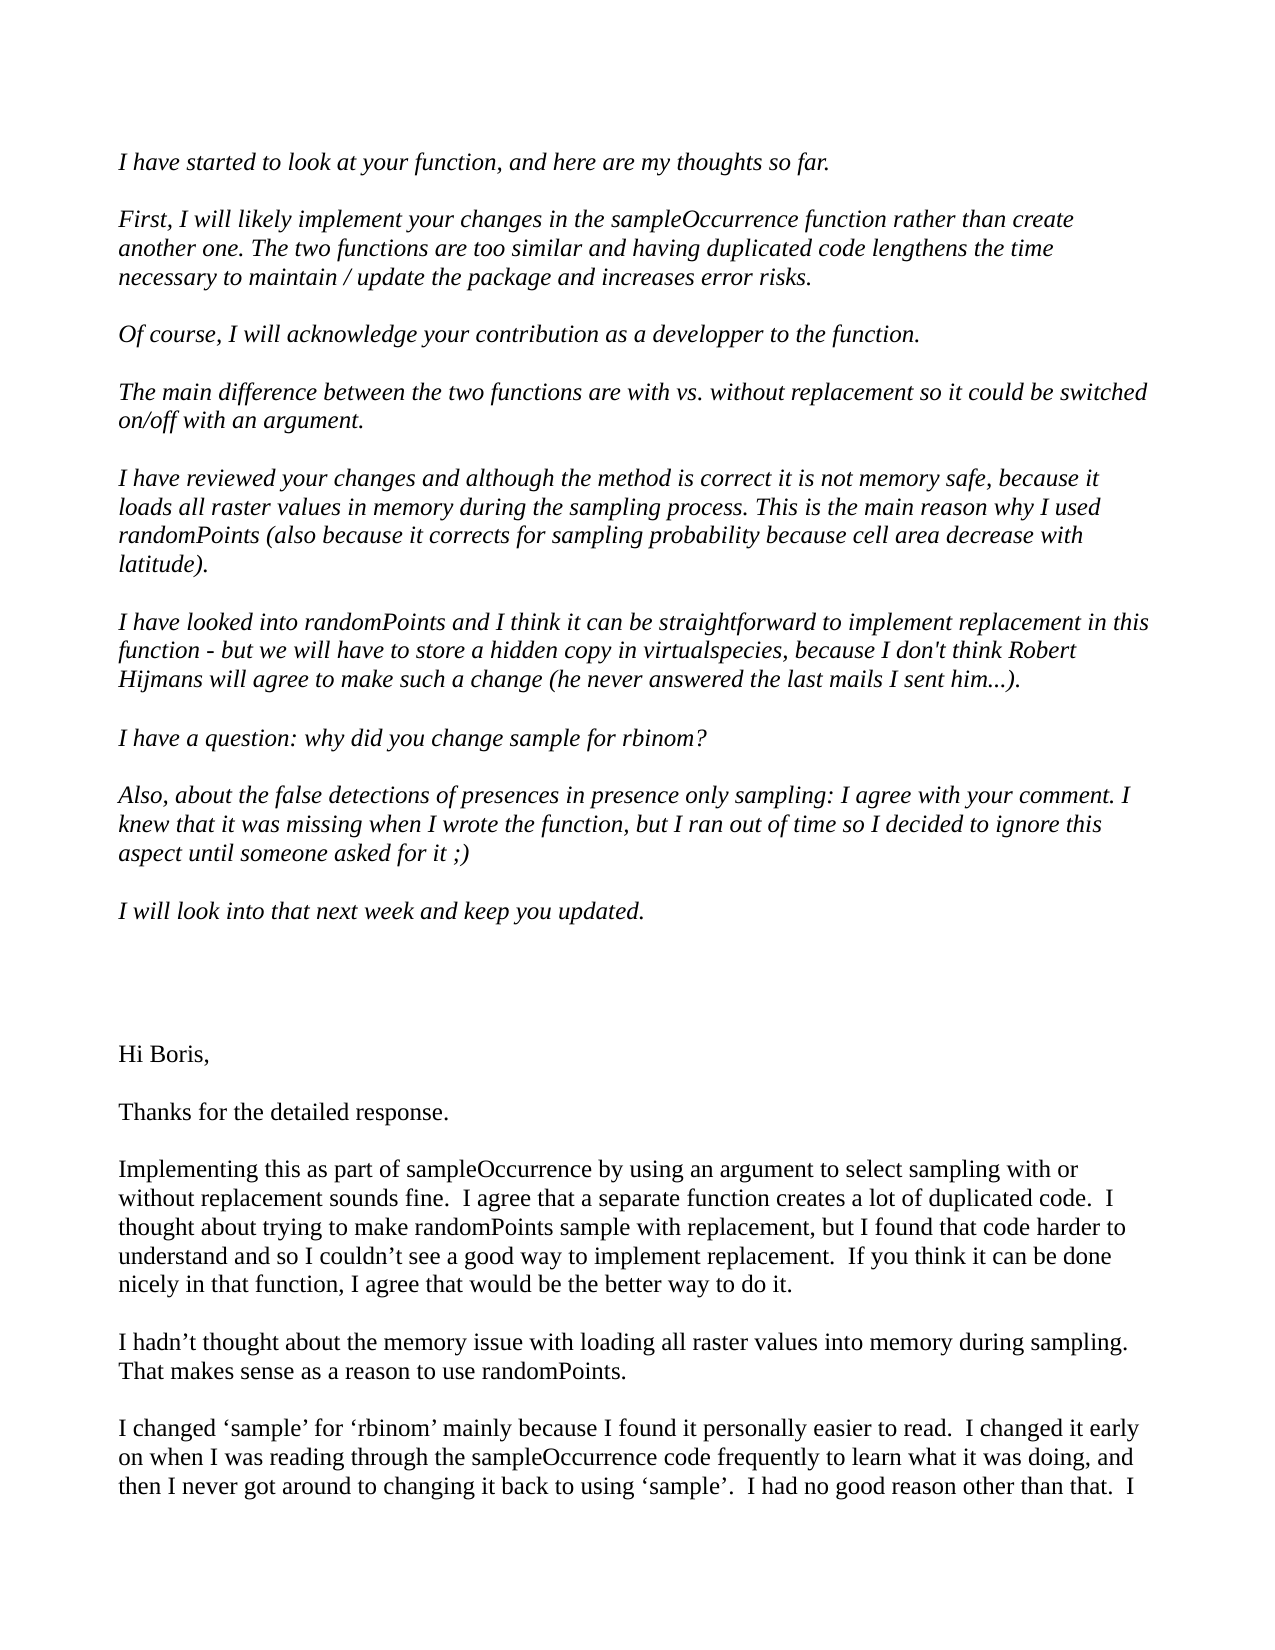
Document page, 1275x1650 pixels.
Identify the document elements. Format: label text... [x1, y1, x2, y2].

text The main difference between the two functions are with vs. without replacement so it could be switched on/off with an argument. [118, 377, 1157, 434]
text I will look into that next week and keep you updated. [118, 896, 1157, 924]
text Also, about the false detections of presences in presence only sampling: I agree with your comment. I knew that it was missing when I wrote the function, but I ran out of time so I decided to ignore this aspect until someone asked for it ;) [118, 780, 1157, 866]
text I have reviewed your changes and although the method is correct it is not memory safe, because it loads all raster values in memory during the sampling process. This is the main reason why I used randomPoints (also because it corrects for sampling probability because cell area decrease with latitude). [118, 463, 1157, 578]
text First, I will likely implement your changes in the sampleOccurrence function rather than create another one. The two functions are too similar and having duplicated code lengthens the time necessary to maintain / update the package and increases error risks. [118, 204, 1157, 291]
text Implementing this as part of sampleOccurrence by using an argument to select sampling with or without replacement sounds fine. I agree that a separate function creates a lot of duplicated code. I thought about trying to make randomPoints sample with replacement, but I found that code harder to understand and so I couldn’t see a good way to implement replacement. If you think it can be done nicely in that function, I agree that would be the better way to do it. [118, 1154, 1157, 1298]
text I hadn’t thought about the memory issue with loading all raster values into memory during sampling. That makes sense as a reason to use randomPoints. [118, 1327, 1157, 1384]
text Hi Boris, [118, 1039, 1157, 1068]
text I have looked into randomPoints and I think it can be straightforward to implement replacement in this function - but we will have to store a hidden copy in virtualspecies, because I don't think Robert Hijmans will agree to make such a change (he never answered the last mails I sent him...). [118, 607, 1157, 693]
text Of course, I will acknowledge your contribution as a developper to the function. [118, 319, 1157, 348]
text I have started to look at your function, and here are my thoughts so far. [118, 147, 1157, 176]
text I changed ‘sample’ for ‘rbinom’ mainly because I found it personally easier to read. I changed it early on when I was reading through the sampleOccurrence code frequently to learn what it was doing, and then I never got around to changing it back to using ‘sample’. I had no good reason other than that. I [118, 1413, 1157, 1499]
text I have a question: why did you change sample for rbinom? [118, 723, 1157, 751]
text Thanks for the detailed response. [118, 1097, 1157, 1126]
